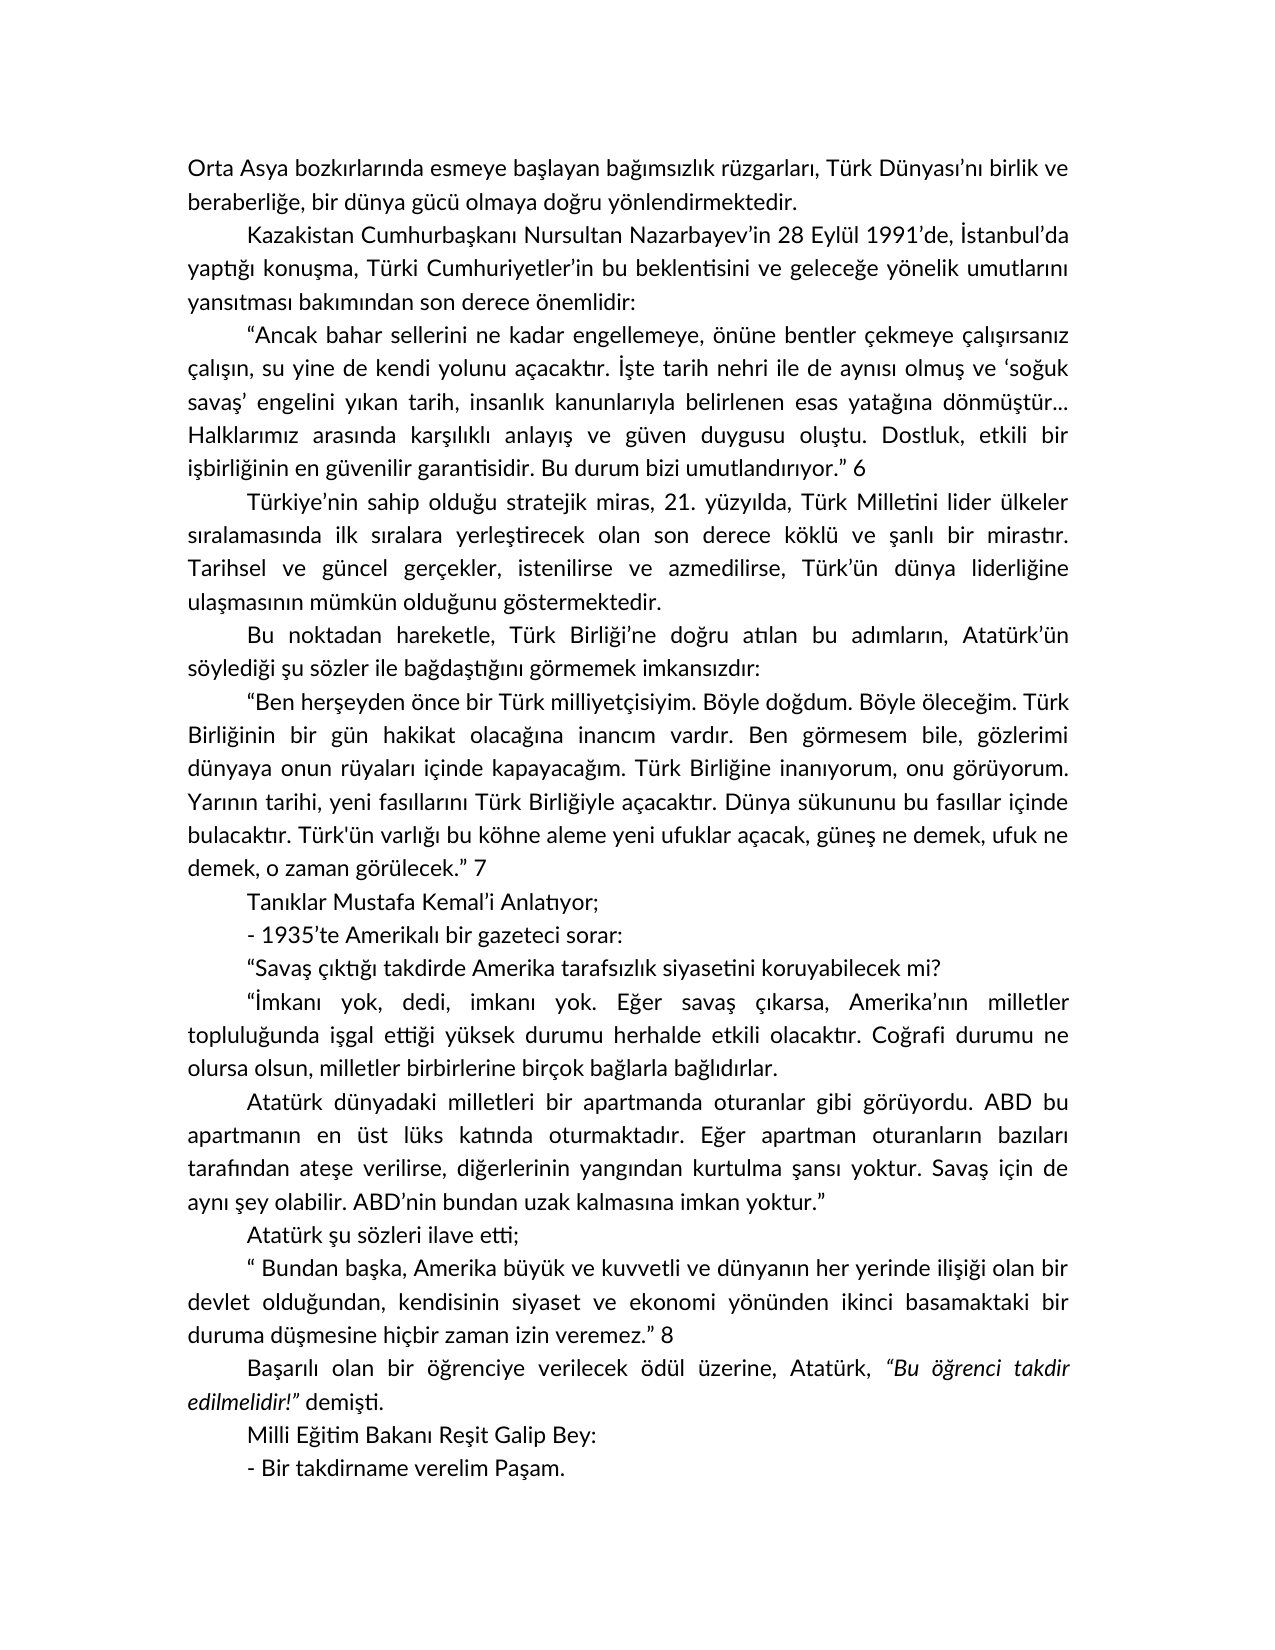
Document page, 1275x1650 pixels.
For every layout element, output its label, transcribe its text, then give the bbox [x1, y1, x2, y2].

text “ Bundan başka, Amerika büyük ve kuvvetli ve dünyanın her yerinde ilişiği olan bir devlet olduğundan, kendisinin siyaset ve ekonomi yönünden ikinci basamaktaki bir duruma düşmesine hiçbir zaman izin veremez.” 8 [187, 1250, 1070, 1350]
text Orta Asya bozkırlarında esmeye başlayan bağımsızlık rüzgarları, Türk Dünyası’nı birlik ve beraberliğe, bir dünya gücü olmaya doğru yönlendirmektedir. [187, 150, 1070, 217]
text Milli Eğitim Bakanı Reşit Galip Bey: [187, 1417, 1070, 1450]
text “İmkanı yok, dedi, imkanı yok. Eğer savaş çıkarsa, Amerika’nın milletler topluluğunda işgal ettiği yüksek durumu herhalde etkili olacaktır. Coğrafi durumu ne olursa olsun, milletler birbirlerine birçok bağlarla bağlıdırlar. [187, 983, 1070, 1083]
text Bu noktadan hareketle, Türk Birliği’ne doğru atılan bu adımların, Atatürk’ün söylediği şu sözler ile bağdaştığını görmemek imkansızdır: [187, 617, 1070, 683]
text “Ancak bahar sellerini ne kadar engellemeye, önüne bentler çekmeye çalışırsanız çalışın, su yine de kendi yolunu açacaktır. İşte tarih nehri ile de aynısı olmuş ve ‘soğuk savaş’ engelini yıkan tarih, insanlık kanunlarıyla belirlenen esas yatağına dönmüştür... Halklarımız arasında karşılıklı anlayış ve güven duygusu oluştu. Dostluk, etkili bir işbirliğinin en güvenilir garantisidir. Bu durum bizi umutlandırıyor.” 6 [187, 317, 1070, 483]
text - Bir takdirname verelim Paşam. [187, 1450, 1070, 1483]
text Kazakistan Cumhurbaşkanı Nursultan Nazarbayev’in 28 Eylül 1991’de, İstanbul’da yaptığı konuşma, Türki Cumhuriyetler’in bu beklentisini ve geleceğe yönelik umutlarını yansıtması bakımından son derece önemlidir: [187, 217, 1070, 317]
text - 1935’te Amerikalı bir gazeteci sorar: [187, 917, 1070, 950]
text Tanıklar Mustafa Kemal’i Anlatıyor; [187, 883, 1070, 917]
text Atatürk dünyadaki milletleri bir apartmanda oturanlar gibi görüyordu. ABD bu apartmanın en üst lüks katında oturmaktadır. Eğer apartman oturanların bazıları tarafından ateşe verilirse, diğerlerinin yangından kurtulma şansı yoktur. Savaş için de aynı şey olabilir. ABD’nin bundan uzak kalmasına imkan yoktur.” [187, 1083, 1070, 1217]
text “Savaş çıktığı takdirde Amerika tarafsızlık siyasetini koruyabilecek mi? [187, 950, 1070, 983]
text “Ben herşeyden önce bir Türk milliyetçisiyim. Böyle doğdum. Böyle öleceğim. Türk Birliğinin bir gün hakikat olacağına inancım vardır. Ben görmesem bile, gözlerimi dünyaya onun rüyaları içinde kapayacağım. Türk Birliğine inanıyorum, onu görüyorum. Yarının tarihi, yeni fasıllarını Türk Birliğiyle açacaktır. Dünya sükununu bu fasıllar içinde bulacaktır. Türk'ün varlığı bu köhne aleme yeni ufuklar açacak, güneş ne demek, ufuk ne demek, o zaman görülecek.” 7 [187, 683, 1070, 883]
text Atatürk şu sözleri ilave etti; [187, 1217, 1070, 1250]
text Başarılı olan bir öğrenciye verilecek ödül üzerine, Atatürk, “Bu öğrenci takdir edilmelidir!” demişti. [187, 1350, 1070, 1417]
text Türkiye’nin sahip olduğu stratejik miras, 21. yüzyılda, Türk Milletini lider ülkeler sıralamasında ilk sıralara yerleştirecek olan son derece köklü ve şanlı bir mirastır. Tarihsel ve güncel gerçekler, istenilirse ve azmedilirse, Türk’ün dünya liderliğine ulaşmasının mümkün olduğunu göstermektedir. [187, 483, 1070, 617]
